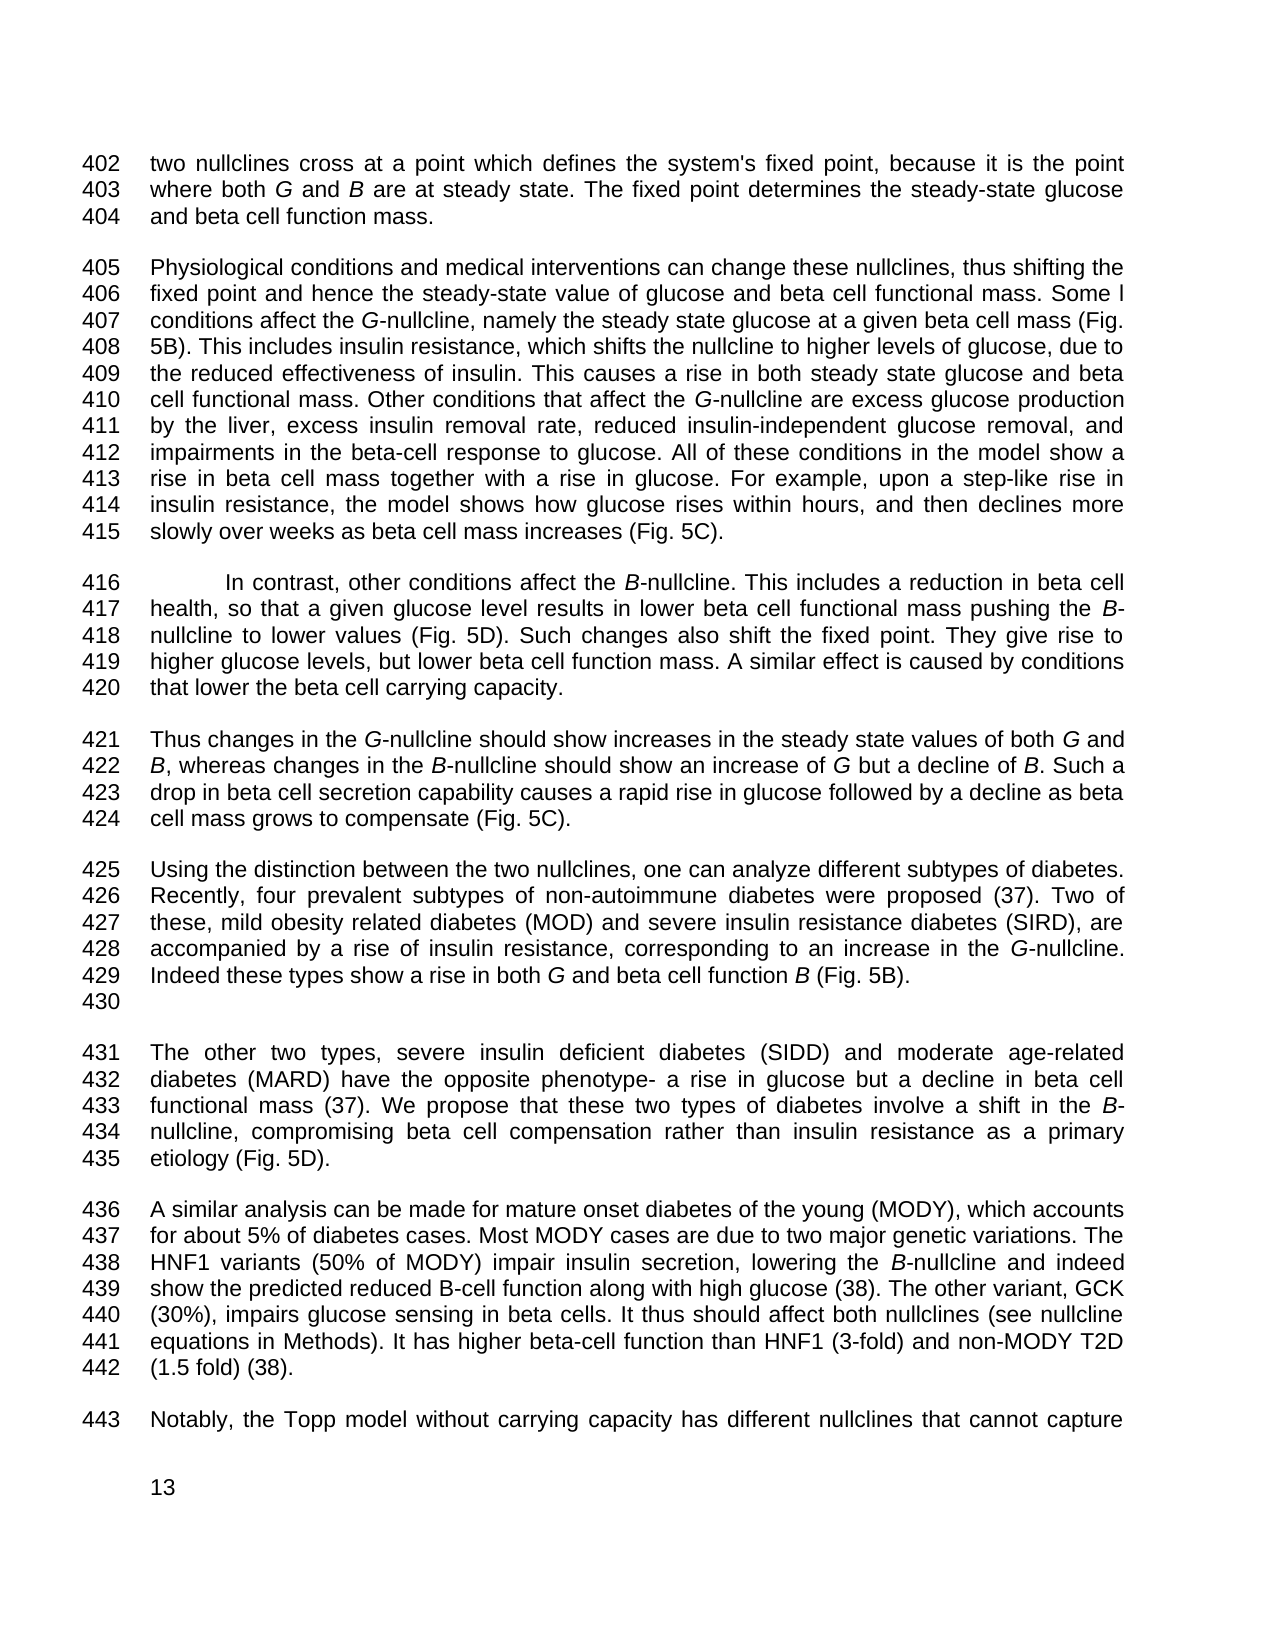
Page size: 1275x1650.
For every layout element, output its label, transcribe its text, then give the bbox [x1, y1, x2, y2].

text two nullclines cross at a point which defines the system's fixed point, because it is the point where both G and B are at steady state. The fixed point determines the steady-state glucose and beta cell function mass. [150, 150, 1125, 229]
text The other two types, severe insulin deficient diabetes (SIDD) and moderate age-related diabetes (MARD) have the opposite phenotype- a rise in glucose but a decline in beta cell functional mass (37). We propose that these two types of diabetes involve a shift in the B-nullcline, compromising beta cell compensation rather than insulin resistance as a primary etiology (Fig. 5D). [150, 1039, 1125, 1171]
text Using the distinction between the two nullclines, one can analyze different subtypes of diabetes. Recently, four prevalent subtypes of non-autoimmune diabetes were proposed (37). Two of these, mild obesity related diabetes (MOD) and severe insulin resistance diabetes (SIRD), are accompanied by a rise of insulin resistance, corresponding to an increase in the G-nullcline. Indeed these types show a rise in both G and beta cell function B (Fig. 5B). [150, 856, 1125, 1014]
text In contrast, other conditions affect the B-nullcline. This includes a reduction in beta cell health, so that a given glucose level results in lower beta cell functional mass pushing the B-nullcline to lower values (Fig. 5D). Such changes also shift the fixed point. They give rise to higher glucose levels, but lower beta cell function mass. A similar effect is caused by conditions that lower the beta cell carrying capacity. [150, 569, 1125, 701]
text Notably, the Topp model without carrying capacity has different nullclines that cannot capture [150, 1406, 1125, 1432]
text Thus changes in the G-nullcline should show increases in the steady state values of both G and B, whereas changes in the B-nullcline should show an increase of G but a decline of B. Such a drop in beta cell secretion capability causes a rapid rise in glucose followed by a decline as beta cell mass grows to compensate (Fig. 5C). [150, 726, 1125, 831]
text Physiological conditions and medical interventions can change these nullclines, thus shifting the fixed point and hence the steady-state value of glucose and beta cell functional mass. Some l conditions affect the G-nullcline, namely the steady state glucose at a given beta cell mass (Fig. 5B). This includes insulin resistance, which shifts the nullcline to higher levels of glucose, due to the reduced effectiveness of insulin. This causes a rise in both steady state glucose and beta cell functional mass. Other conditions that affect the G-nullcline are excess glucose production by the liver, excess insulin removal rate, reduced insulin-independent glucose removal, and impairments in the beta-cell response to glucose. All of these conditions in the model show a rise in beta cell mass together with a rise in glucose. For example, upon a step-like rise in insulin resistance, the model shows how glucose rises within hours, and then declines more slowly over weeks as beta cell mass increases (Fig. 5C). [150, 254, 1125, 544]
text A similar analysis can be made for mature onset diabetes of the young (MODY), which accounts for about 5% of diabetes cases. Most MODY cases are due to two major genetic variations. The HNF1 variants (50% of MODY) impair insulin secretion, lowering the B-nullcline and indeed show the predicted reduced B-cell function along with high glucose (38). The other variant, GCK (30%), impairs glucose sensing in beta cells. It thus should affect both nullclines (see nullcline equations in Methods). It has higher beta-cell function than HNF1 (3-fold) and non-MODY T2D (1.5 fold) (38). [150, 1196, 1125, 1381]
